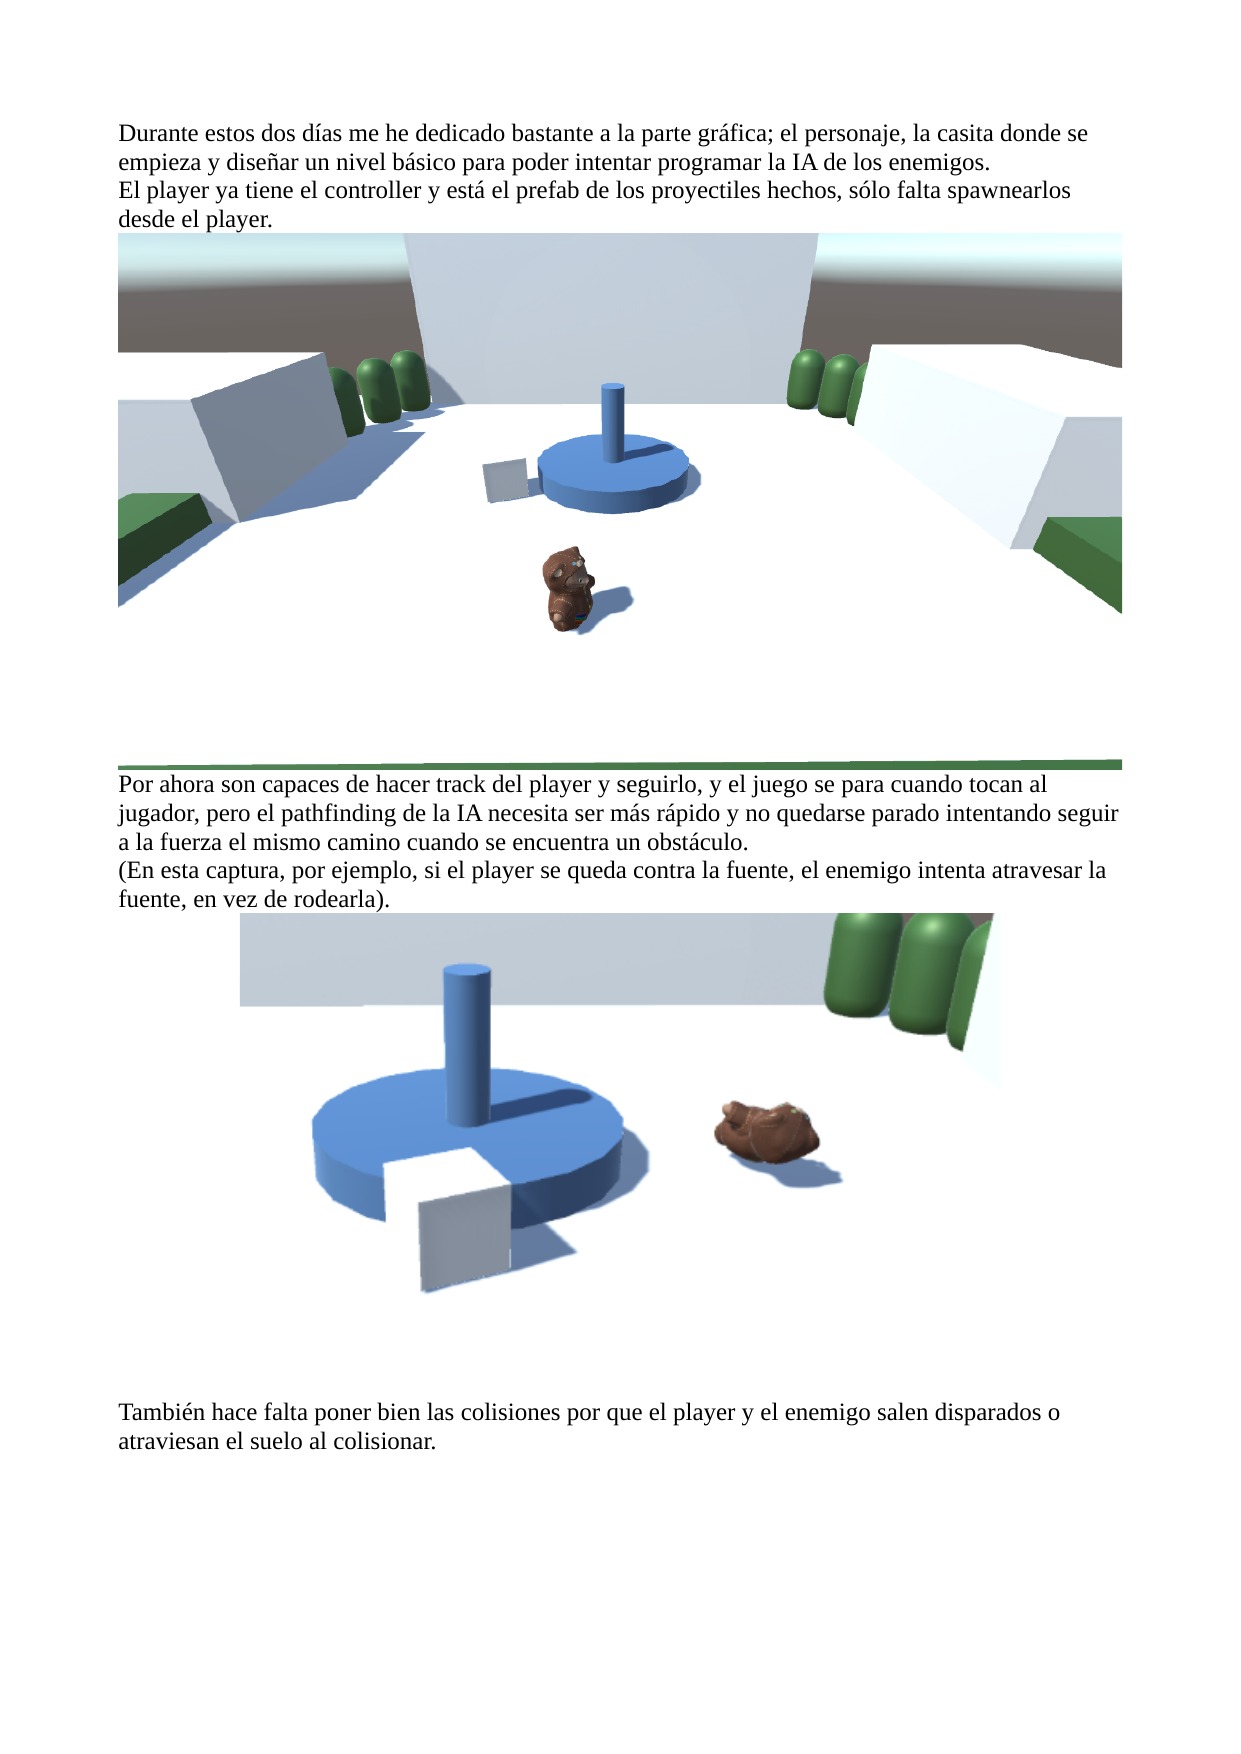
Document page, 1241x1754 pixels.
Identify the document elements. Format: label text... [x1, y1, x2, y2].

text (En esta captura, por ejemplo, si el player se queda contra la fuente, el enemigo intenta atravesar la fuente, en vez de rodearla). [118, 856, 1122, 913]
picture [118, 233, 1123, 770]
text También hace falta poner bien las colisiones por que el player y el enemigo salen disparados o atraviesan el suelo al colisionar. [118, 1397, 1122, 1455]
text Por ahora son capaces de hacer track del player y seguirlo, y el juego se para cuando tocan al jugador, pero el pathfinding de la IA necesita ser más rápido y no quedarse parado intentando seguir a la fuerza el mismo camino cuando se encuentra un obstáculo. [118, 770, 1122, 856]
picture [239, 913, 1001, 1340]
text Durante estos dos días me he dedicado bastante a la parte gráfica; el personaje, la casita donde se empieza y diseñar un nivel básico para poder intentar programar la IA de los enemigos. [118, 118, 1122, 176]
text El player ya tiene el controller y está el prefab de los proyectiles hechos, sólo falta spawnearlos desde el player. [118, 176, 1122, 233]
